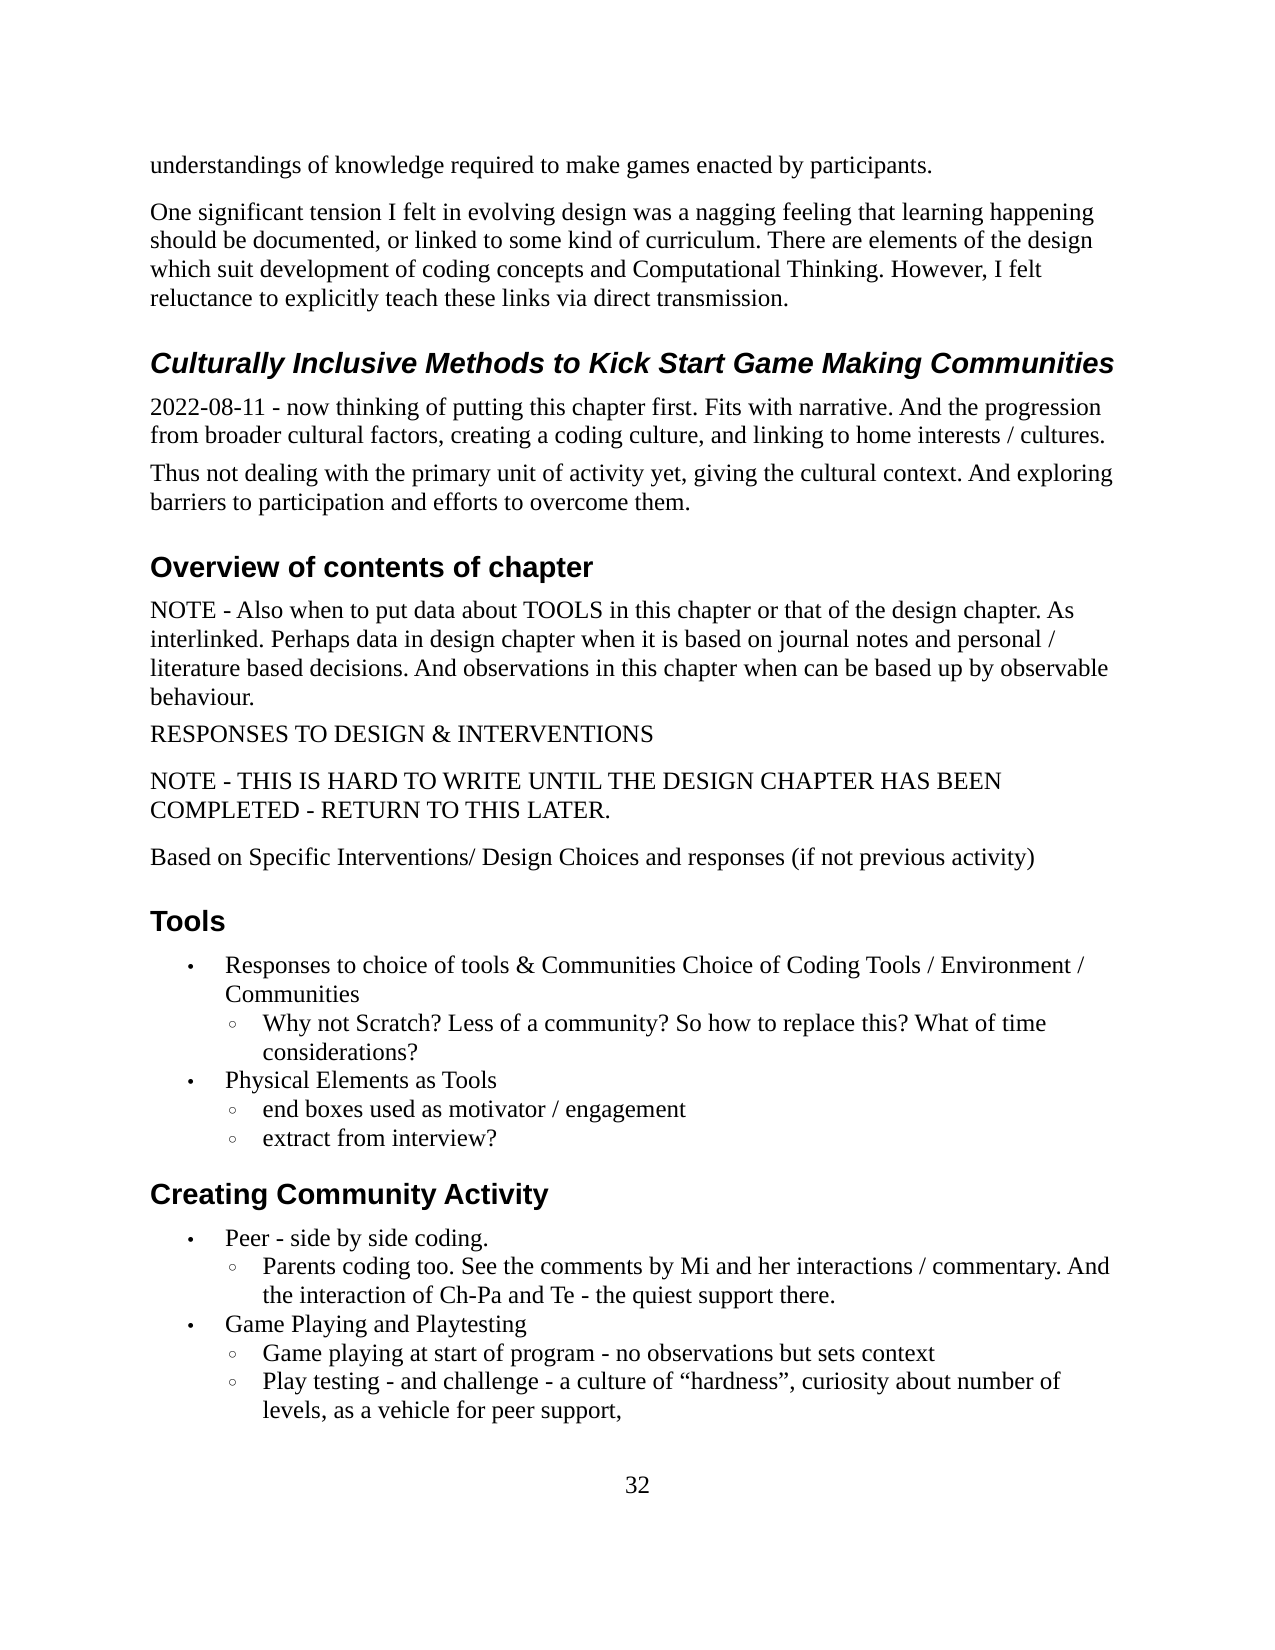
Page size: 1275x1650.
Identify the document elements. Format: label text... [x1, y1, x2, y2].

text RESPONSES TO DESIGN & INTERVENTIONS [150, 719, 1125, 748]
list Game playing at start of program - no observations but sets context [225, 1338, 1125, 1366]
subtitle Culturally Inclusive Methods to Kick Start Game Making Communities [150, 346, 1125, 379]
list extract from interview? [225, 1123, 1125, 1152]
list end boxes used as motivator / engagement [225, 1094, 1125, 1123]
text Based on Specific Interventions/ Design Choices and responses (if not previous activity) [150, 842, 1125, 870]
text 2022-08-11 - now thinking of putting this chapter first. Fits with narrative. And the progression from broader cultural factors, creating a coding culture, and linking to home interests / cultures. [150, 392, 1125, 449]
subtitle Tools [150, 904, 1125, 938]
text Thus not dealing with the primary unit of activity yet, giving the cultural context. And exploring barriers to participation and efforts to overcome them. [150, 458, 1125, 516]
list Play testing - and challenge - a culture of “hardness”, curiosity about number of levels, as a vehicle for peer support, [225, 1366, 1125, 1424]
list Why not Scratch? Less of a community? So how to replace this? What of time considerations? [225, 1008, 1125, 1065]
subtitle Creating Community Activity [150, 1177, 1125, 1210]
text NOTE - Also when to put data about TOOLS in this chapter or that of the design chapter. As interlinked. Perhaps data in design chapter when it is based on journal notes and personal / literature based decisions. And observations in this chapter when can be based up by observable behaviour. [150, 596, 1125, 711]
list Responses to choice of tools & Communities Choice of Coding Tools / Environment / Communities [187, 950, 1125, 1008]
list Game Playing and Playtesting [187, 1309, 1125, 1338]
subtitle Overview of contents of chapter [150, 549, 1125, 583]
text understandings of knowledge required to make games enacted by participants. [150, 150, 1125, 179]
text One significant tension I felt in evolving design was a nagging feeling that learning happening should be documented, or linked to some kind of curriculum. There are elements of the design which suit development of coding concepts and Computational Thinking. However, I felt reluctance to explicitly teach these links via direct transmission. [150, 197, 1125, 312]
list Parents coding too. See the comments by Mi and her interactions / commentary. And the interaction of Ch-Pa and Te - the quiest support there. [225, 1251, 1125, 1309]
list Peer - side by side coding. [187, 1223, 1125, 1251]
text NOTE - THIS IS HARD TO WRITE UNTIL THE DESIGN CHAPTER HAS BEEN COMPLETED - RETURN TO THIS LATER. [150, 766, 1125, 824]
list Physical Elements as Tools [187, 1065, 1125, 1094]
